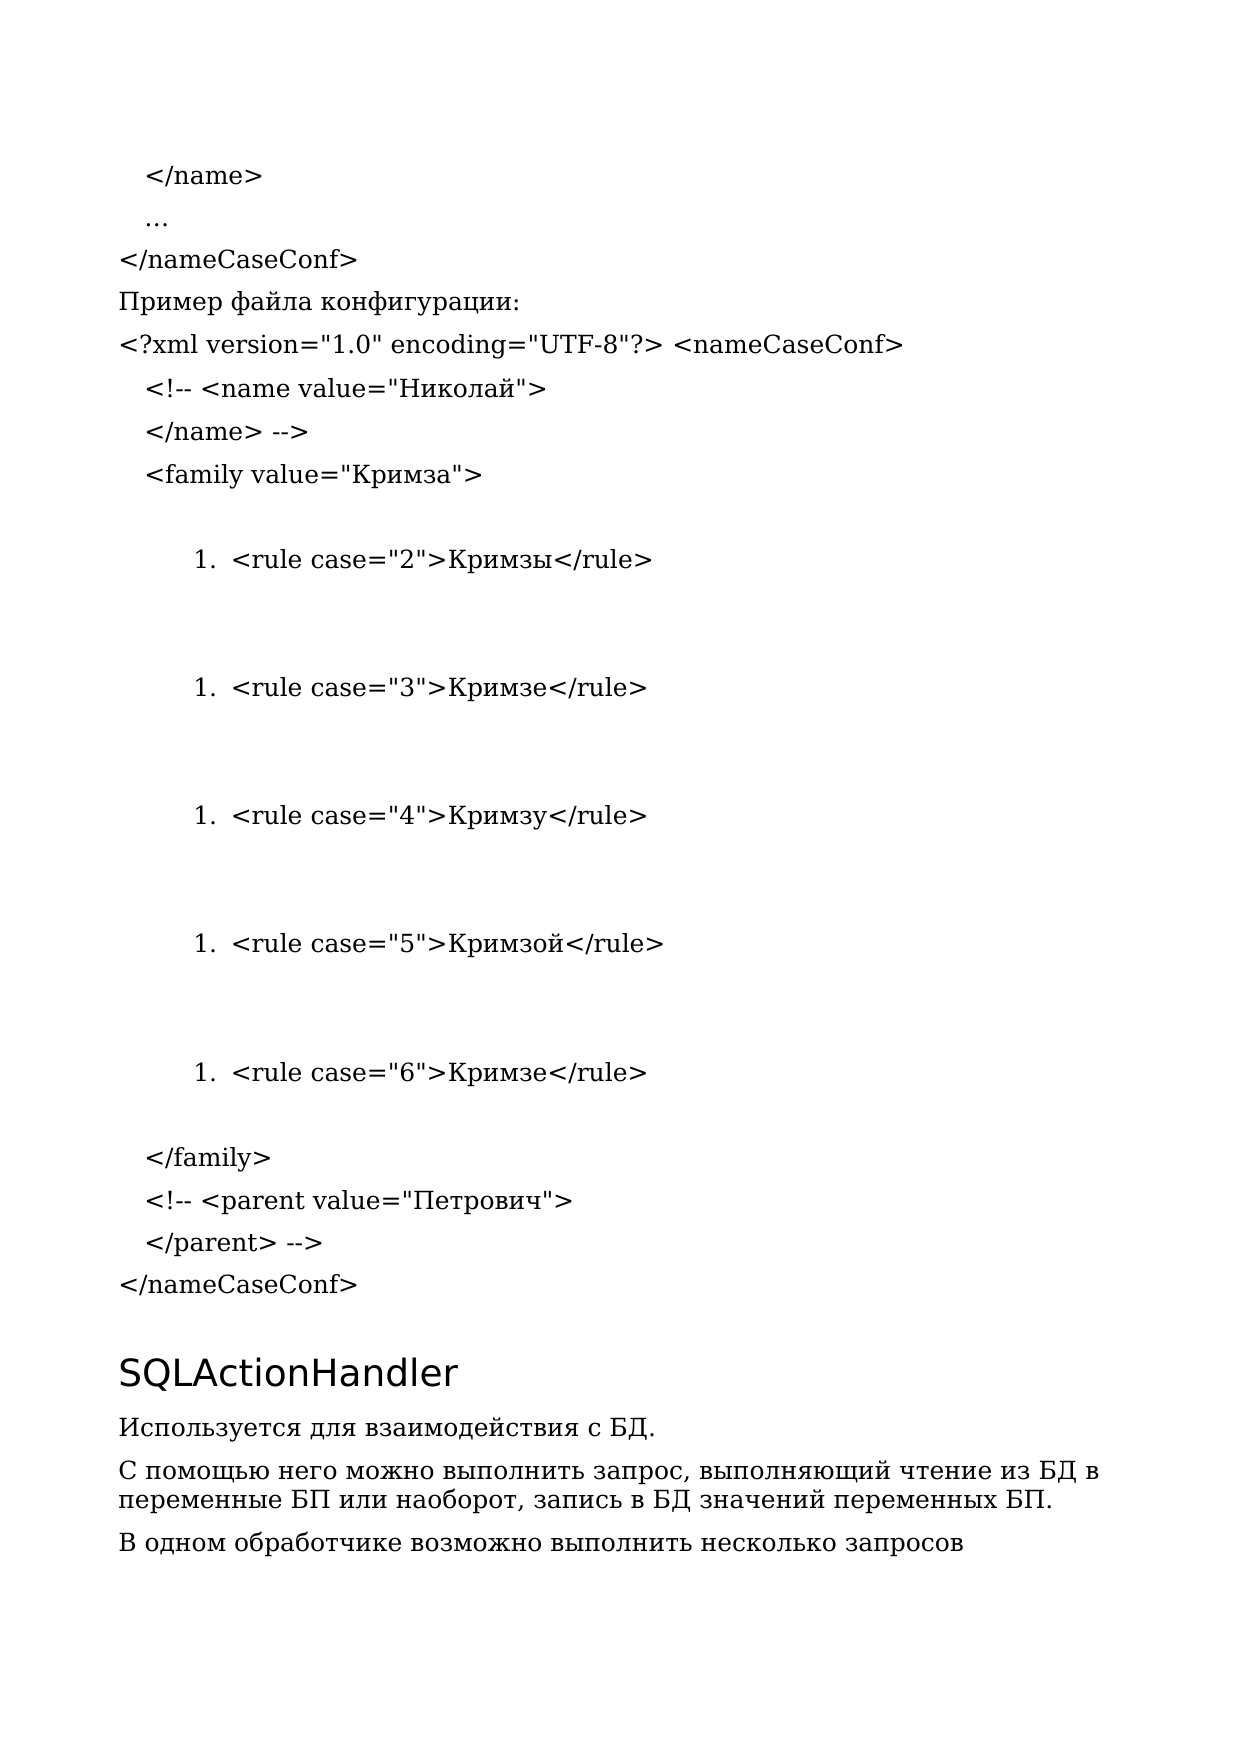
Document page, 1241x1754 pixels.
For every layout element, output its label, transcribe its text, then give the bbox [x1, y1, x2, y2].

text Используется для взаимодействия с БД. [118, 1413, 1122, 1442]
text В одном обработчике возможно выполнить несколько запросов [118, 1528, 1122, 1557]
list </family> [136, 1143, 1122, 1172]
list … [136, 203, 1122, 233]
list <rule case="4">Кримзу</rule> [193, 801, 1122, 831]
text С помощью него можно выполнить запрос, выполняющий чтение из БД в переменные БП или наоборот, запись в БД значений переменных БП. [118, 1456, 1122, 1514]
text </nameCaseConf> [118, 245, 1122, 274]
list </name> [136, 161, 1122, 190]
subtitle SQLActionHandler [118, 1351, 1122, 1395]
list <rule case="2">Кримзы</rule> [193, 545, 1122, 574]
list <rule case="6">Кримзе</rule> [193, 1058, 1122, 1087]
list </parent> --> [136, 1228, 1122, 1258]
list <rule case="3">Кримзе</rule> [193, 673, 1122, 702]
text </nameCaseConf> [118, 1270, 1122, 1299]
text <?xml version="1.0" encoding="UTF-8"?> <nameCaseConf> [118, 330, 1122, 359]
list <rule case="5">Кримзой</rule> [193, 929, 1122, 959]
list <!-- <name value="Николай"> [136, 374, 1122, 403]
list <!-- <parent value="Петрович"> [136, 1186, 1122, 1215]
text Пример файла конфигурации: [118, 287, 1122, 317]
list <family value="Кримза"> [136, 460, 1122, 489]
list </name> --> [136, 417, 1122, 446]
